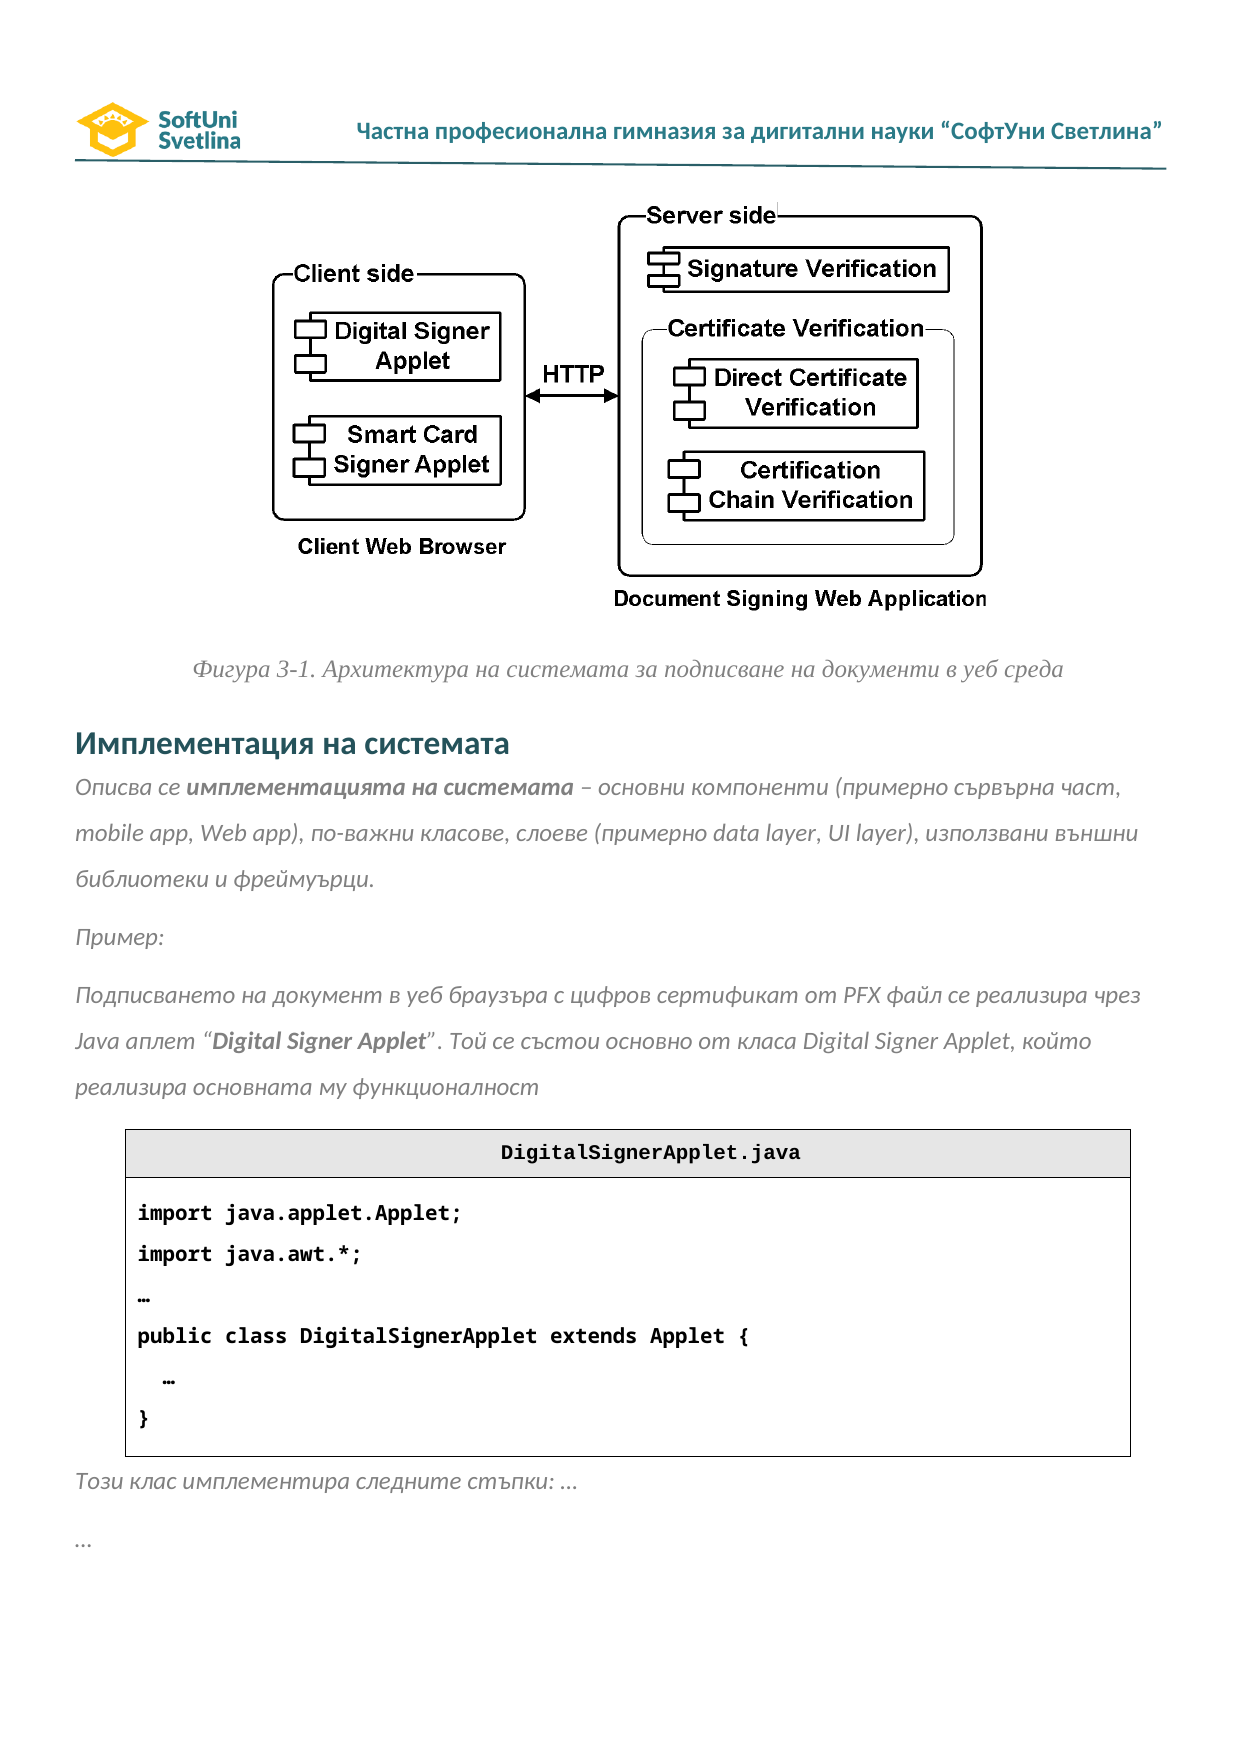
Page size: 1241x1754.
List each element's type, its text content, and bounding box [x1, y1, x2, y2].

text Описва се имплементацията на системата – основни компоненти (примерно сървърна част, mobile app, Web app), по-важни класове, слоеве (примерно data layer, UI layer), използвани външни библиотеки и фреймуърци. [75, 771, 1181, 893]
text Подписването на документ в уеб браузъра с цифров сертификат от PFX файл се реализира чрез Java аплет “Digital Signer Applet”. Той се състои основно от класа Digital Signer Applet, който реализира основната му функционалност [75, 979, 1181, 1101]
picture [270, 197, 986, 614]
text Пример: [75, 921, 1181, 952]
text Фигура 3-1. Архитектура на системата за подписване на документи в уеб среда [75, 654, 1181, 683]
table_cell import java.applet.Applet; import java.awt.*; … public class DigitalSignerApplet extends Applet { … } [126, 1178, 1130, 1456]
text … [75, 1523, 1181, 1554]
subtitle Имплементация на системата [75, 722, 1181, 763]
text Този клас имплементира следните стъпки: … [75, 1465, 1181, 1496]
picture [75, 102, 240, 157]
table_header DigitalSignerApplet.java [126, 1130, 1130, 1177]
